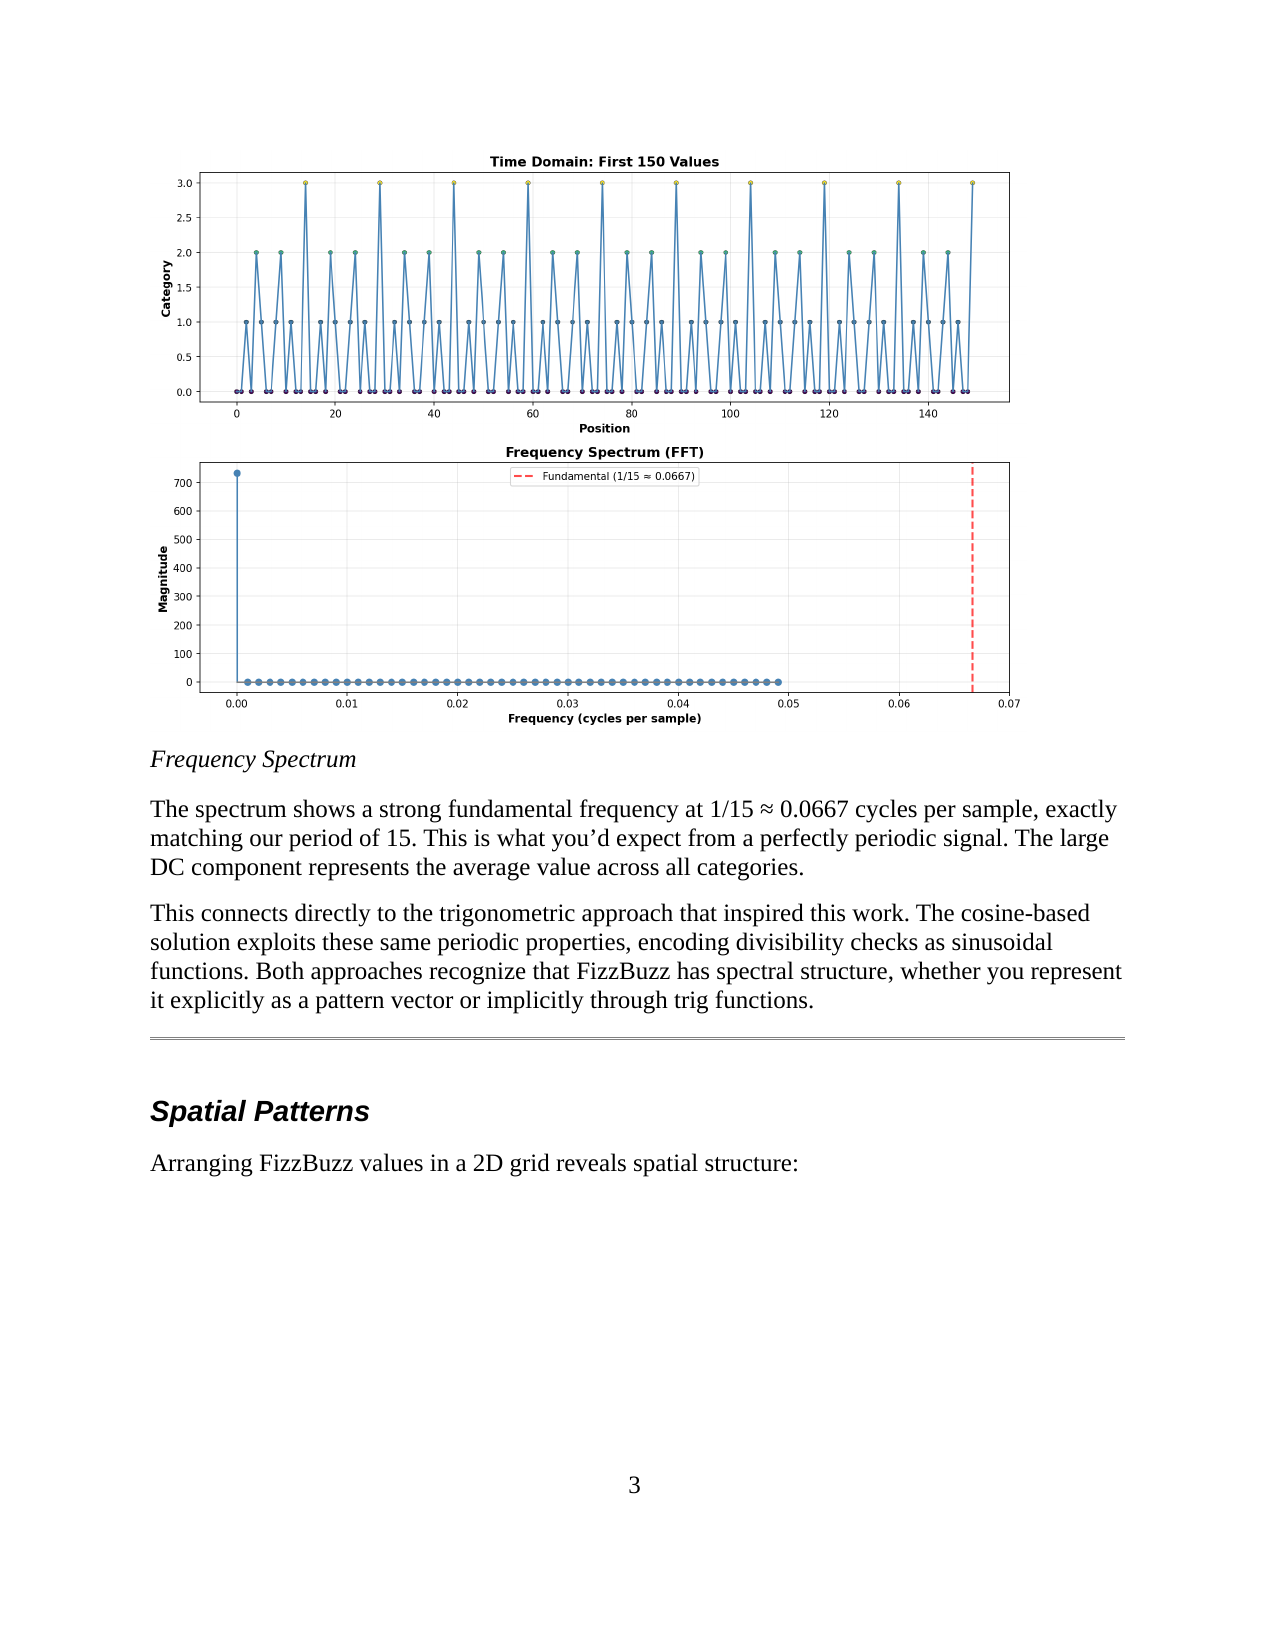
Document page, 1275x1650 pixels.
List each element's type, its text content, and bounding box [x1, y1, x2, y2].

subtitle Spatial Patterns [150, 1093, 1125, 1127]
text Arranging FizzBuzz values in a 2D grid reveals spatial structure: [150, 1148, 1125, 1177]
text Frequency Spectrum [150, 744, 1125, 773]
text The spectrum shows a strong fundamental frequency at 1/15 ≈ 0.0667 cycles per sample, exactly matching our period of 15. This is what you’d expect from a perfectly periodic signal. The large DC component represents the average value across all categories. [150, 794, 1125, 881]
picture [150, 150, 1028, 732]
text This connects directly to the trigonometric approach that inspired this work. The cosine-based solution exploits these same periodic properties, encoding divisibility checks as sinusoidal functions. Both approaches recognize that FizzBuzz has spectral structure, whether you represent it explicitly as a pattern vector or implicitly through trig functions. [150, 898, 1125, 1013]
